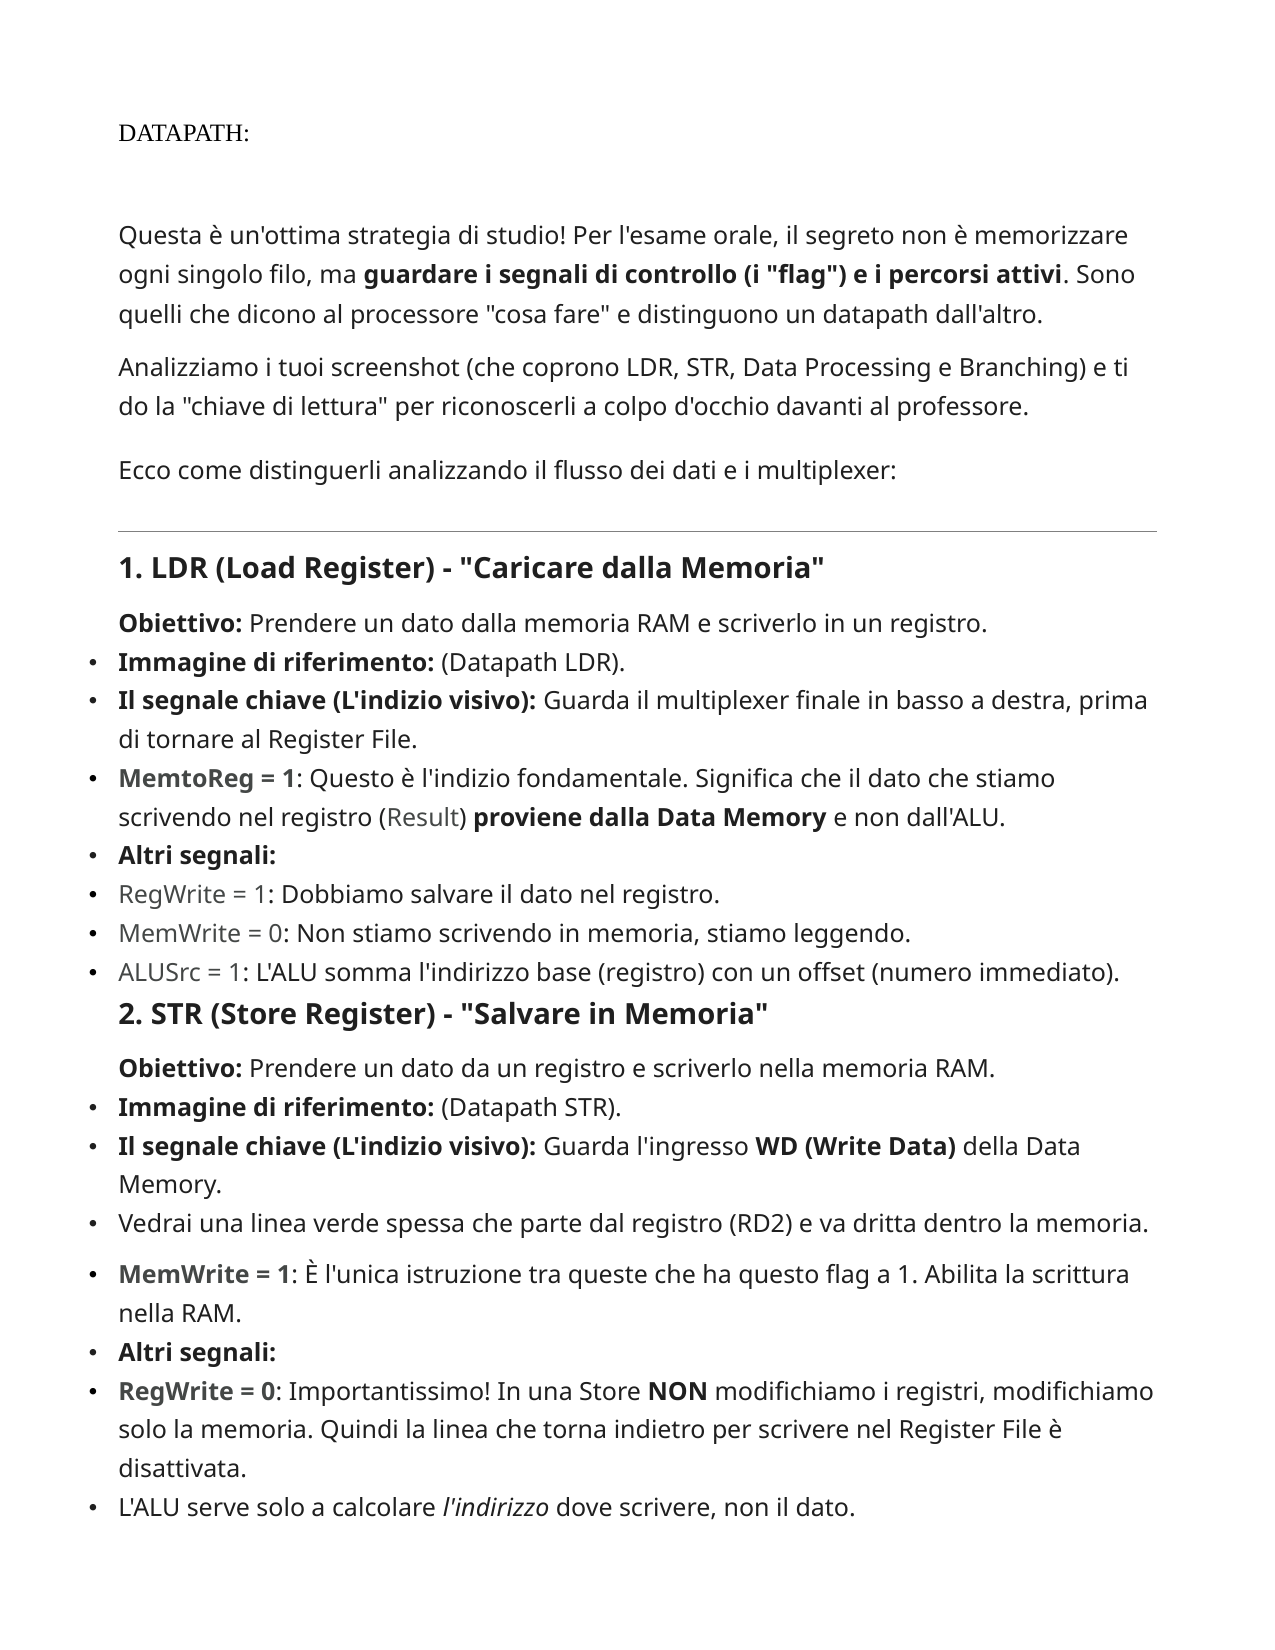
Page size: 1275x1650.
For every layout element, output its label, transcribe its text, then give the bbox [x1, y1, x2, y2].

text Obiettivo: Prendere un dato dalla memoria RAM e scriverlo in un registro. [118, 606, 1157, 639]
list Il segnale chiave (L'indizio visivo): Guarda l'ingresso WD (Write Data) della Data Memory. [118, 1128, 1157, 1201]
text Obiettivo: Prendere un dato da un registro e scriverlo nella memoria RAM. [118, 1051, 1157, 1085]
list Immagine di riferimento: (Datapath STR). [118, 1089, 1157, 1123]
list MemWrite = 0: Non stiamo scrivendo in memoria, stiamo leggendo. [118, 916, 1157, 949]
list ALUSrc = 1: L'ALU somma l'indirizzo base (registro) con un offset (numero immediato). [118, 954, 1157, 988]
list MemWrite = 1: È l'unica istruzione tra queste che ha questo flag a 1. Abilita la scrittura nella RAM. [118, 1257, 1157, 1330]
list L'ALU serve solo a calcolare l'indirizzo dove scrivere, non il dato. [118, 1489, 1157, 1523]
list Immagine di riferimento: (Datapath LDR). [118, 644, 1157, 678]
subtitle 1. LDR (Load Register) - "Caricare dalla Memoria" [118, 548, 1157, 587]
text Ecco come distinguerli analizzando il flusso dei dati e i multiplexer: [118, 453, 1157, 487]
list MemtoReg = 1: Questo è l'indizio fondamentale. Significa che il dato che stiamo scrivendo nel registro (Result) proviene dalla Data Memory e non dall'ALU. [118, 761, 1157, 833]
text DATAPATH: Questa è un'ottima strategia di studio! Per l'esame orale, il segreto non è memorizzare ogni singolo filo, ma guardare i segnali di controllo (i "flag") e i percorsi attivi. Sono quelli che dicono al processore "cosa fare" e distinguono un datapath dall'altro. [118, 118, 1157, 330]
list RegWrite = 0: Importantissimo! In una Store NON modifichiamo i registri, modifichiamo solo la memoria. Quindi la linea che torna indietro per scrivere nel Register File è disattivata. [118, 1373, 1157, 1485]
list Altri segnali: [118, 1334, 1157, 1368]
list Il segnale chiave (L'indizio visivo): Guarda il multiplexer finale in basso a destra, prima di tornare al Register File. [118, 683, 1157, 756]
text Analizziamo i tuoi screenshot (che coprono LDR, STR, Data Processing e Branching) e ti do la "chiave di lettura" per riconoscerli a colpo d'occhio davanti al professore. [118, 350, 1157, 423]
list Altri segnali: [118, 838, 1157, 872]
list Vedrai una linea verde spessa che parte dal registro (RD2) e va dritta dentro la memoria. [118, 1206, 1157, 1240]
subtitle 2. STR (Store Register) - "Salvare in Memoria" [118, 993, 1157, 1033]
list RegWrite = 1: Dobbiamo salvare il dato nel registro. [118, 877, 1157, 911]
